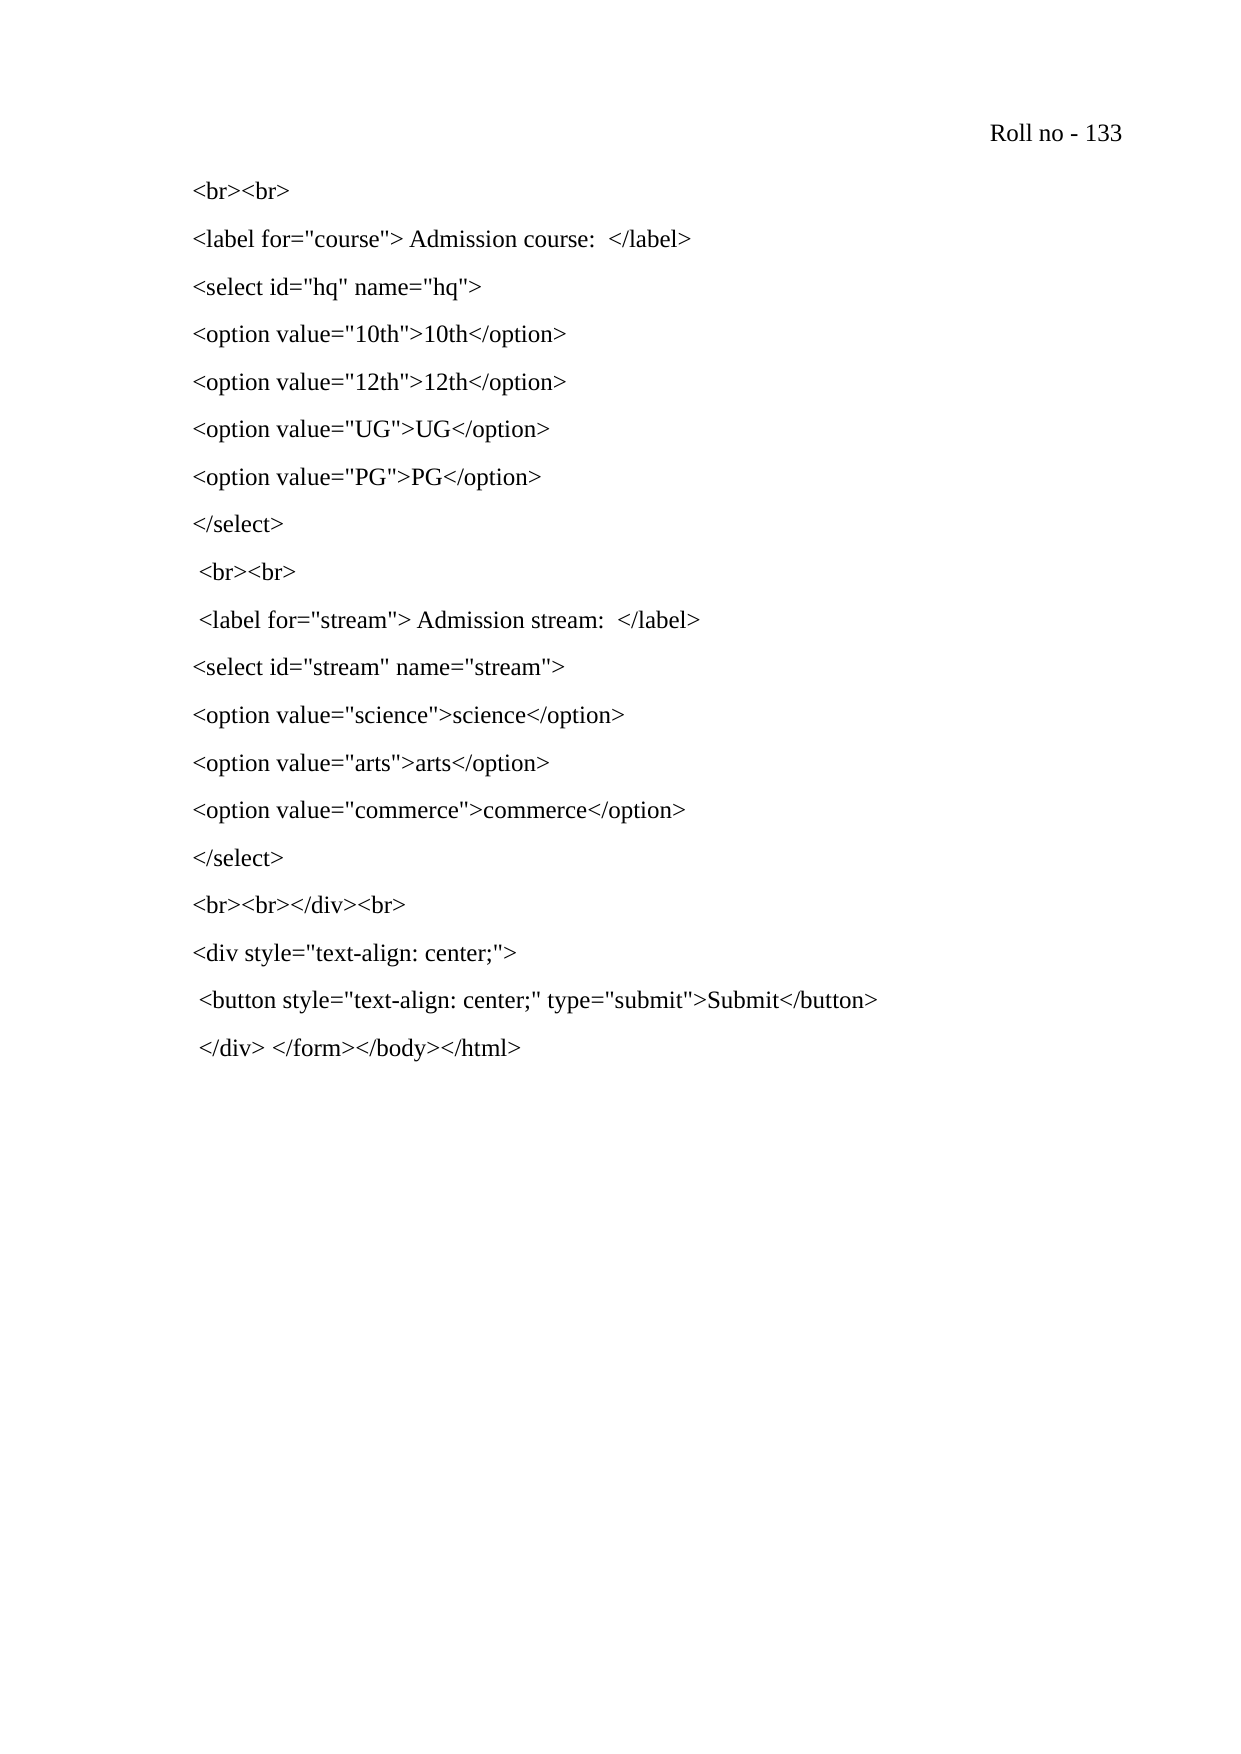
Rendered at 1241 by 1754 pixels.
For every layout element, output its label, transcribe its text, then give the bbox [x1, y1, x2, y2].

text <option value="arts">arts</option> [192, 748, 1122, 776]
text <select id="hq" name="hq"> [192, 272, 1122, 300]
text </select> [192, 843, 1122, 872]
text </select> [192, 509, 1122, 538]
text <option value="science">science</option> [192, 700, 1122, 729]
text <option value="PG">PG</option> [192, 462, 1122, 491]
text <button style="text-align: center;" type="submit">Submit</button> [192, 986, 1122, 1014]
text <br><br> [192, 176, 1122, 205]
text <select id="stream" name="stream"> [192, 652, 1122, 681]
text <option value="commerce">commerce</option> [192, 795, 1122, 824]
text <option value="10th">10th</option> [192, 319, 1122, 348]
text <div style="text-align: center;"> [192, 938, 1122, 967]
text </div> </form></body></html> [192, 1033, 1122, 1062]
text <option value="UG">UG</option> [192, 414, 1122, 443]
text <label for="stream"> Admission stream: </label> [192, 605, 1122, 633]
text <option value="12th">12th</option> [192, 367, 1122, 396]
text <label for="course"> Admission course: </label> [192, 224, 1122, 253]
text <br><br></div><br> [192, 890, 1122, 919]
text <br><br> [192, 557, 1122, 586]
